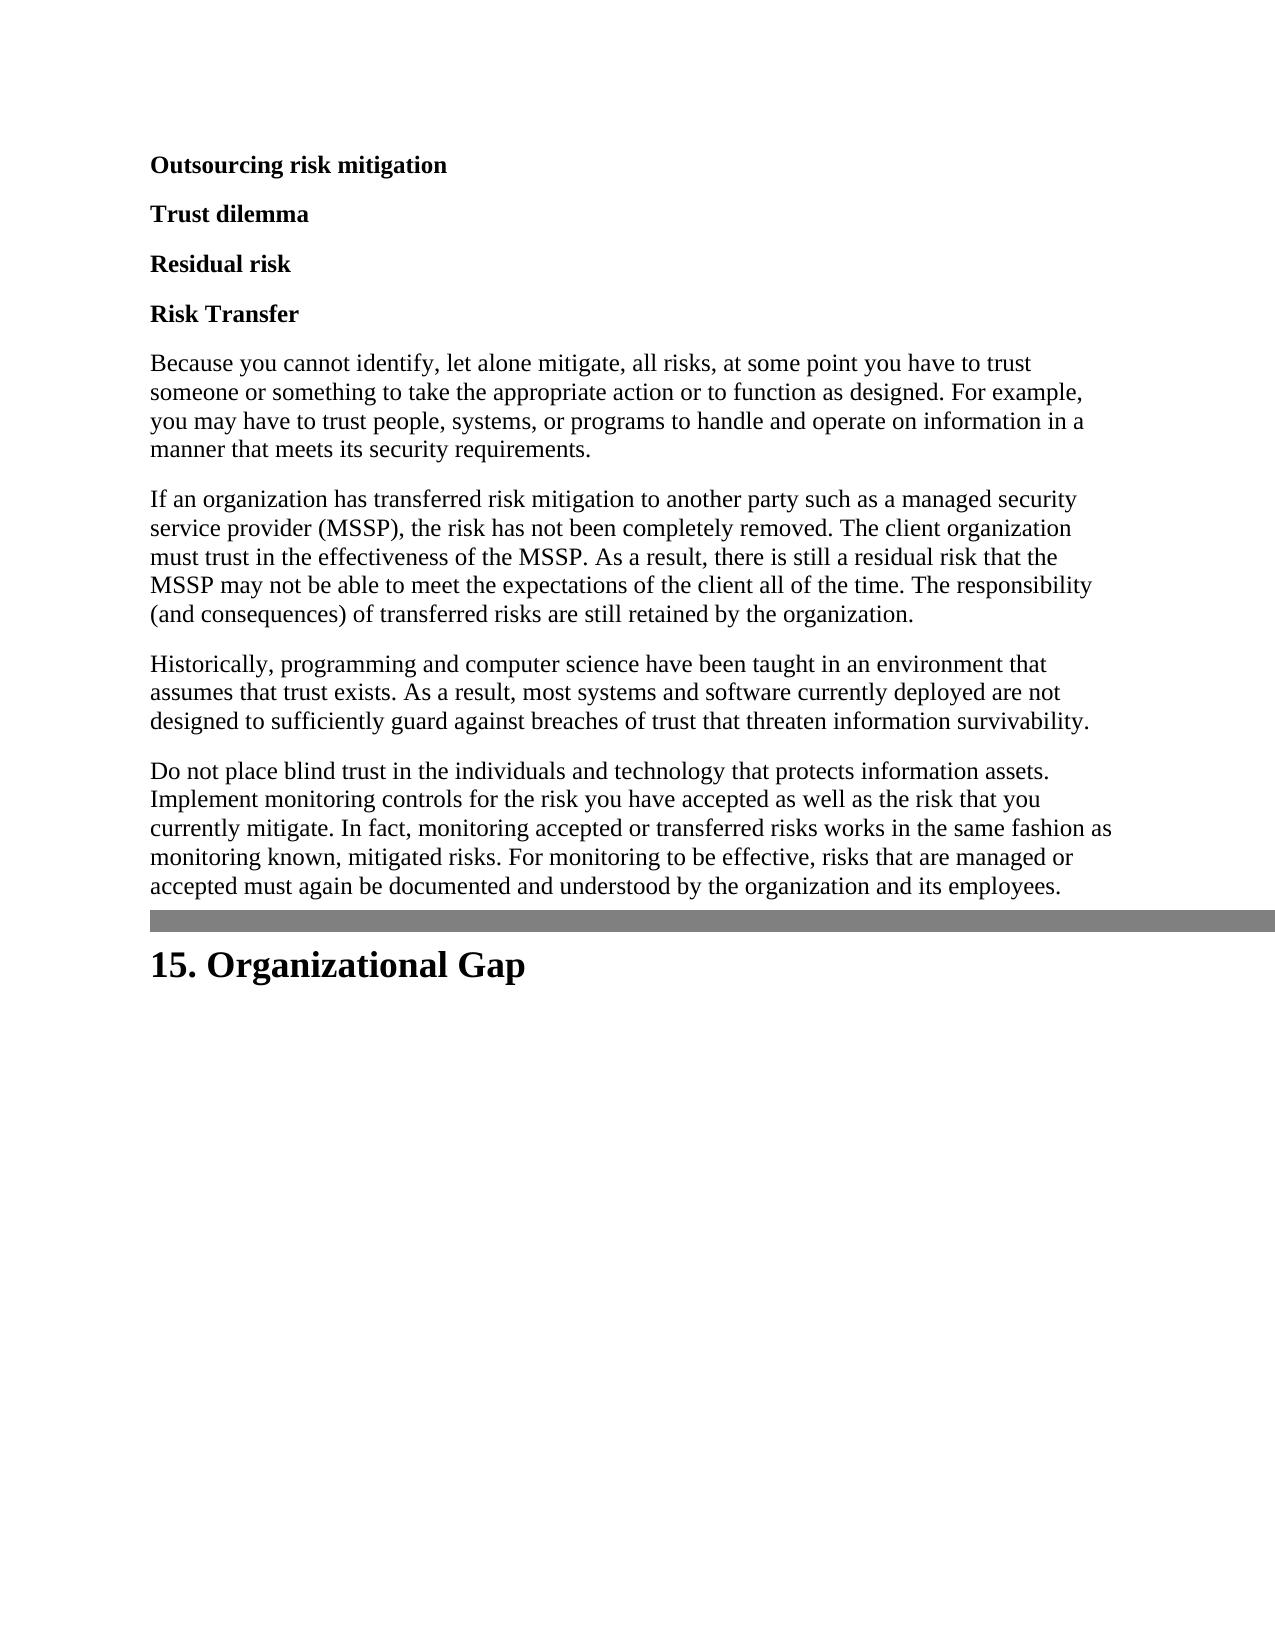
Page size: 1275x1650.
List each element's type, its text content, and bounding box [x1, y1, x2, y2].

text Outsourcing risk mitigation [150, 150, 1125, 179]
text If an organization has transferred risk mitigation to another party such as a managed security service provider (MSSP), the risk has not been completely removed. The client organization must trust in the effectiveness of the MSSP. As a result, there is still a residual risk that the MSSP may not be able to meet the expectations of the client all of the time. The responsibility (and consequences) of transferred risks are still retained by the organization. [150, 484, 1125, 628]
text Risk Transfer [150, 299, 1125, 327]
text Residual risk [150, 249, 1125, 278]
text Do not place blind trust in the individuals and technology that protects information assets. Implement monitoring controls for the risk you have accepted as well as the risk that you currently mitigate. In fact, monitoring accepted or transferred risks works in the same fashion as monitoring known, mitigated risks. For monitoring to be effective, risks that are managed or accepted must again be documented and understood by the organization and its employees. [150, 756, 1125, 899]
text Trust dilemma [150, 199, 1125, 228]
text Historically, programming and computer science have been taught in an environment that assumes that trust exists. As a result, most systems and software currently deployed are not designed to sufficiently guard against breaches of trust that threaten information survivability. [150, 649, 1125, 735]
text Because you cannot identify, let alone mitigate, all risks, at some point you have to trust someone or something to take the appropriate action or to function as designed. For example, you may have to trust people, systems, or programs to handle and operate on information in a manner that meets its security requirements. [150, 348, 1125, 463]
subtitle 15. Organizational Gap [150, 942, 1125, 985]
